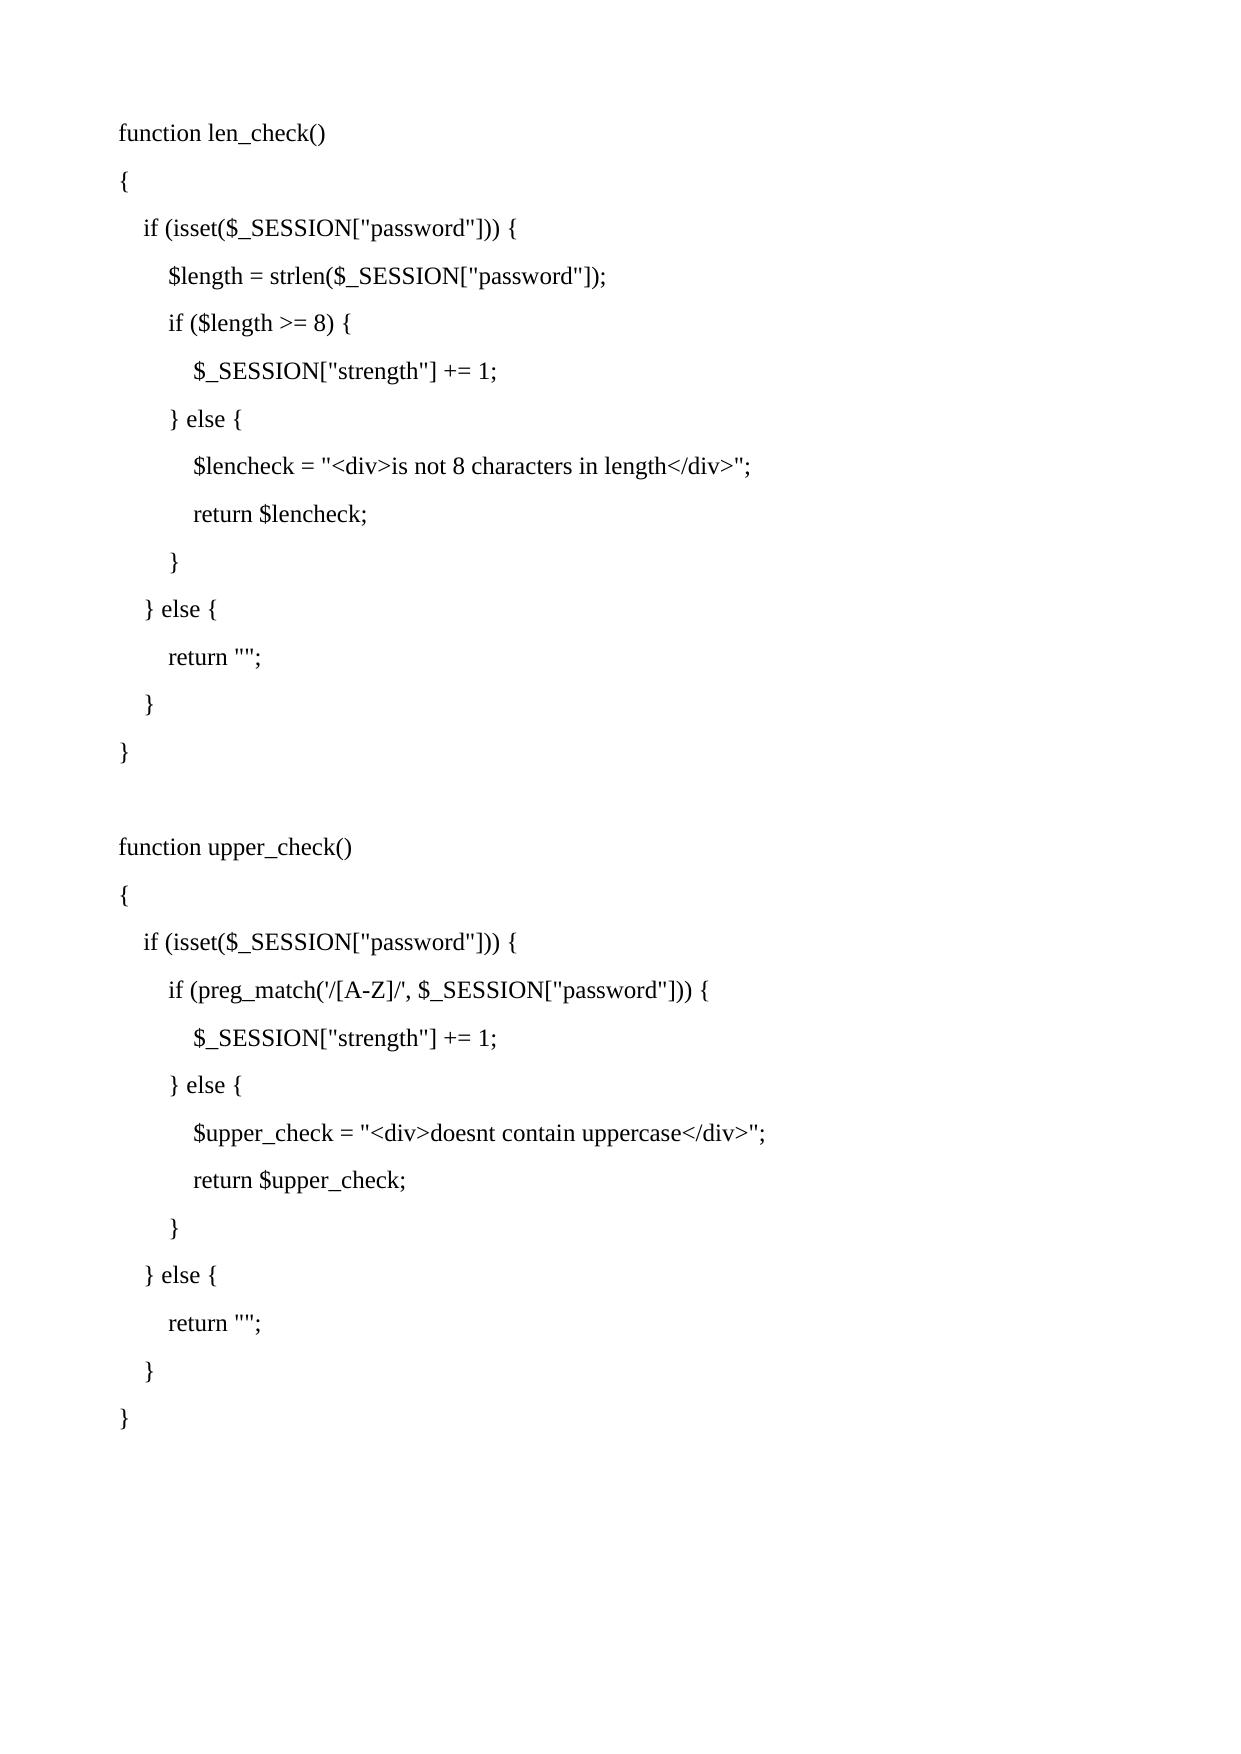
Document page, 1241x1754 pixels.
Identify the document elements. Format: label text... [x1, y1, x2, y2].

text } [118, 689, 1122, 718]
text $lencheck = "<div>is not 8 characters in length</div>"; [118, 451, 1122, 480]
text } [118, 1356, 1122, 1384]
text if (preg_match('/[A-Z]/', $_SESSION["password"])) { [118, 975, 1122, 1004]
text $_SESSION["strength"] += 1; [118, 356, 1122, 385]
text return ""; [118, 642, 1122, 671]
text } else { [118, 1070, 1122, 1099]
text if ($length >= 8) { [118, 308, 1122, 337]
text return $lencheck; [118, 499, 1122, 528]
text $_SESSION["strength"] += 1; [118, 1023, 1122, 1051]
text { [118, 166, 1122, 194]
text } [118, 547, 1122, 575]
text } else { [118, 1261, 1122, 1289]
text return $upper_check; [118, 1165, 1122, 1194]
text if (isset($_SESSION["password"])) { [118, 927, 1122, 956]
text if (isset($_SESSION["password"])) { [118, 213, 1122, 242]
text } else { [118, 404, 1122, 432]
text function len_check() [118, 118, 1122, 147]
text function upper_check() [118, 832, 1122, 861]
text $length = strlen($_SESSION["password"]); [118, 261, 1122, 290]
text { [118, 880, 1122, 908]
text $upper_check = "<div>doesnt contain uppercase</div>"; [118, 1118, 1122, 1147]
text return ""; [118, 1308, 1122, 1337]
text } else { [118, 594, 1122, 623]
text } [118, 1213, 1122, 1242]
text } [118, 1403, 1122, 1432]
text } [118, 737, 1122, 766]
